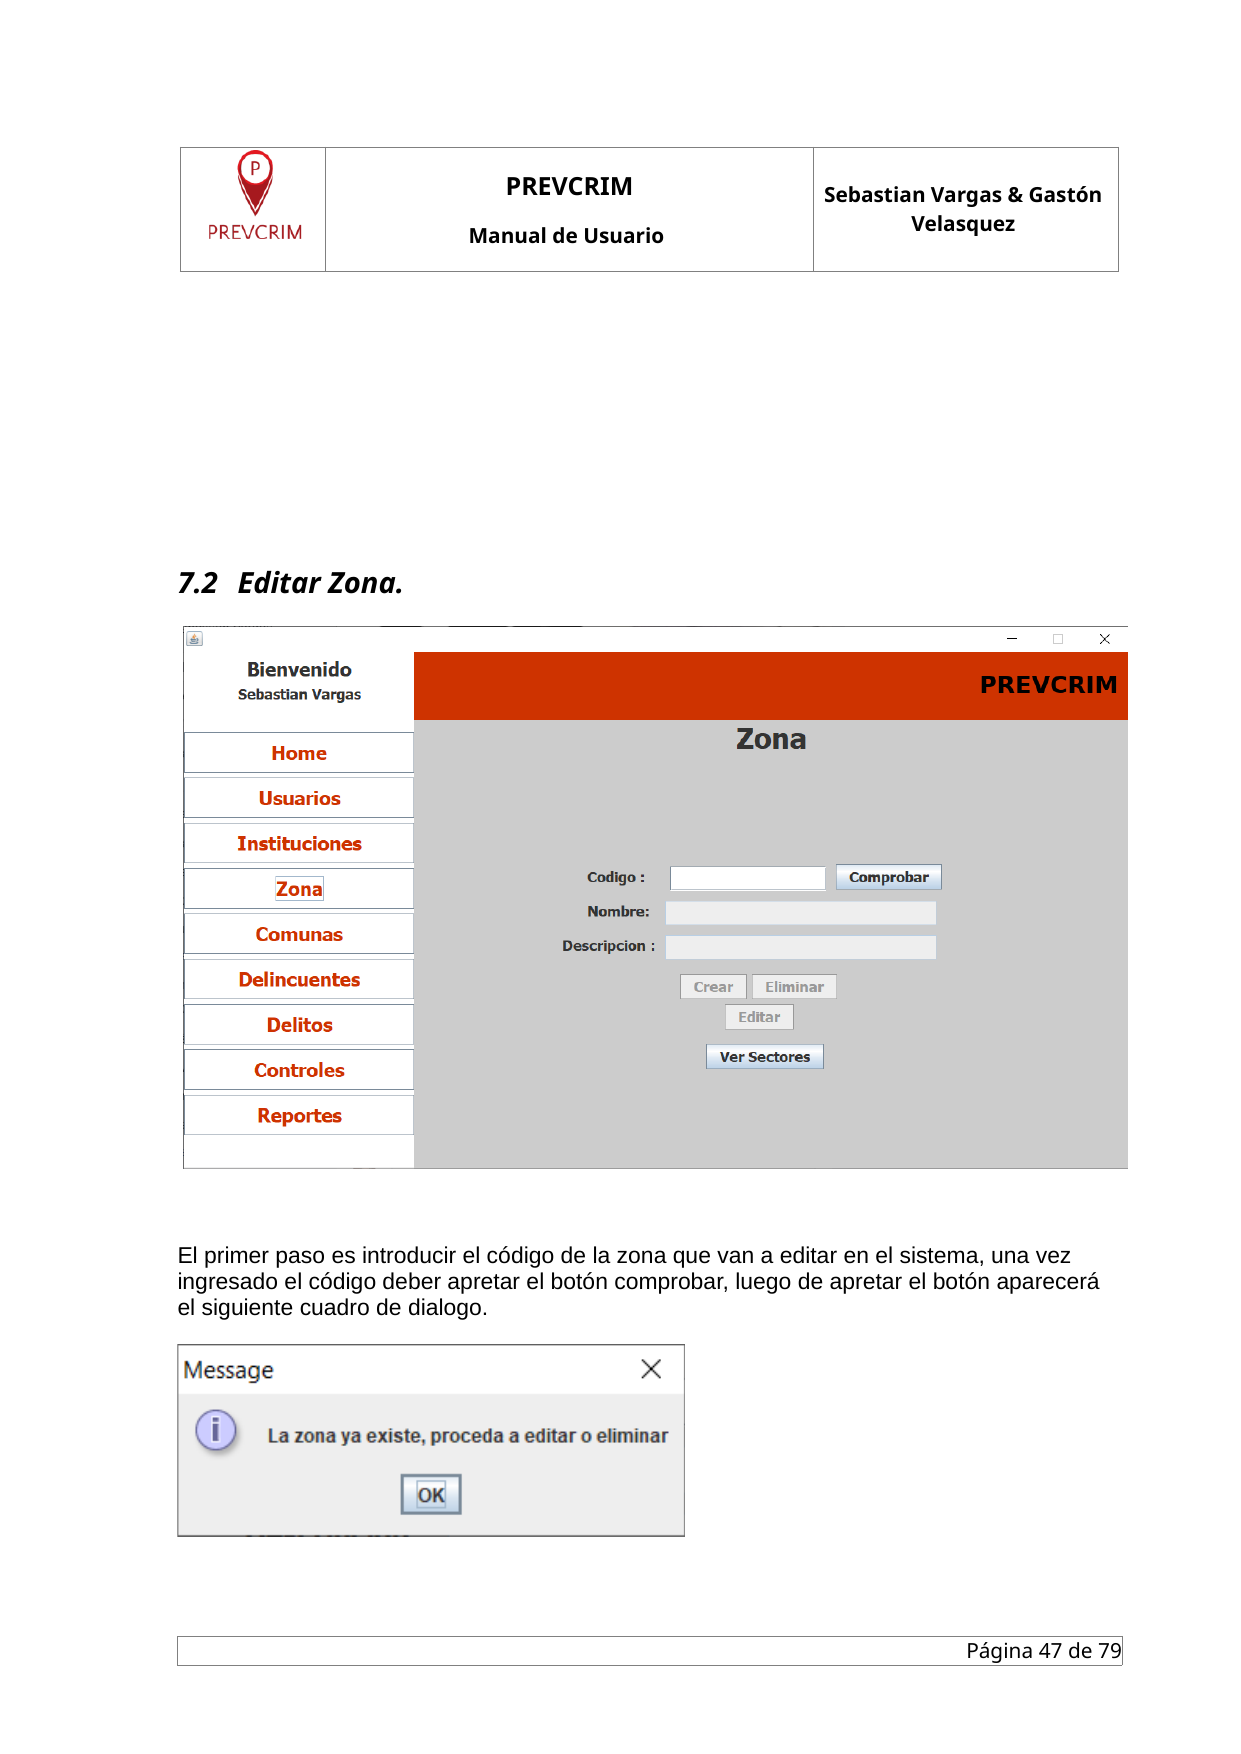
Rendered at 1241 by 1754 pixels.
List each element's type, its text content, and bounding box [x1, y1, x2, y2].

subtitle Editar Zona. [177, 563, 1122, 602]
text El primer paso es introducir el código de la zona que van a editar en el sistema, una vez ingresado el código deber apretar el botón comprobar, luego de apretar el botón aparecerá el siguiente cuadro de dialogo. [177, 1242, 1122, 1321]
